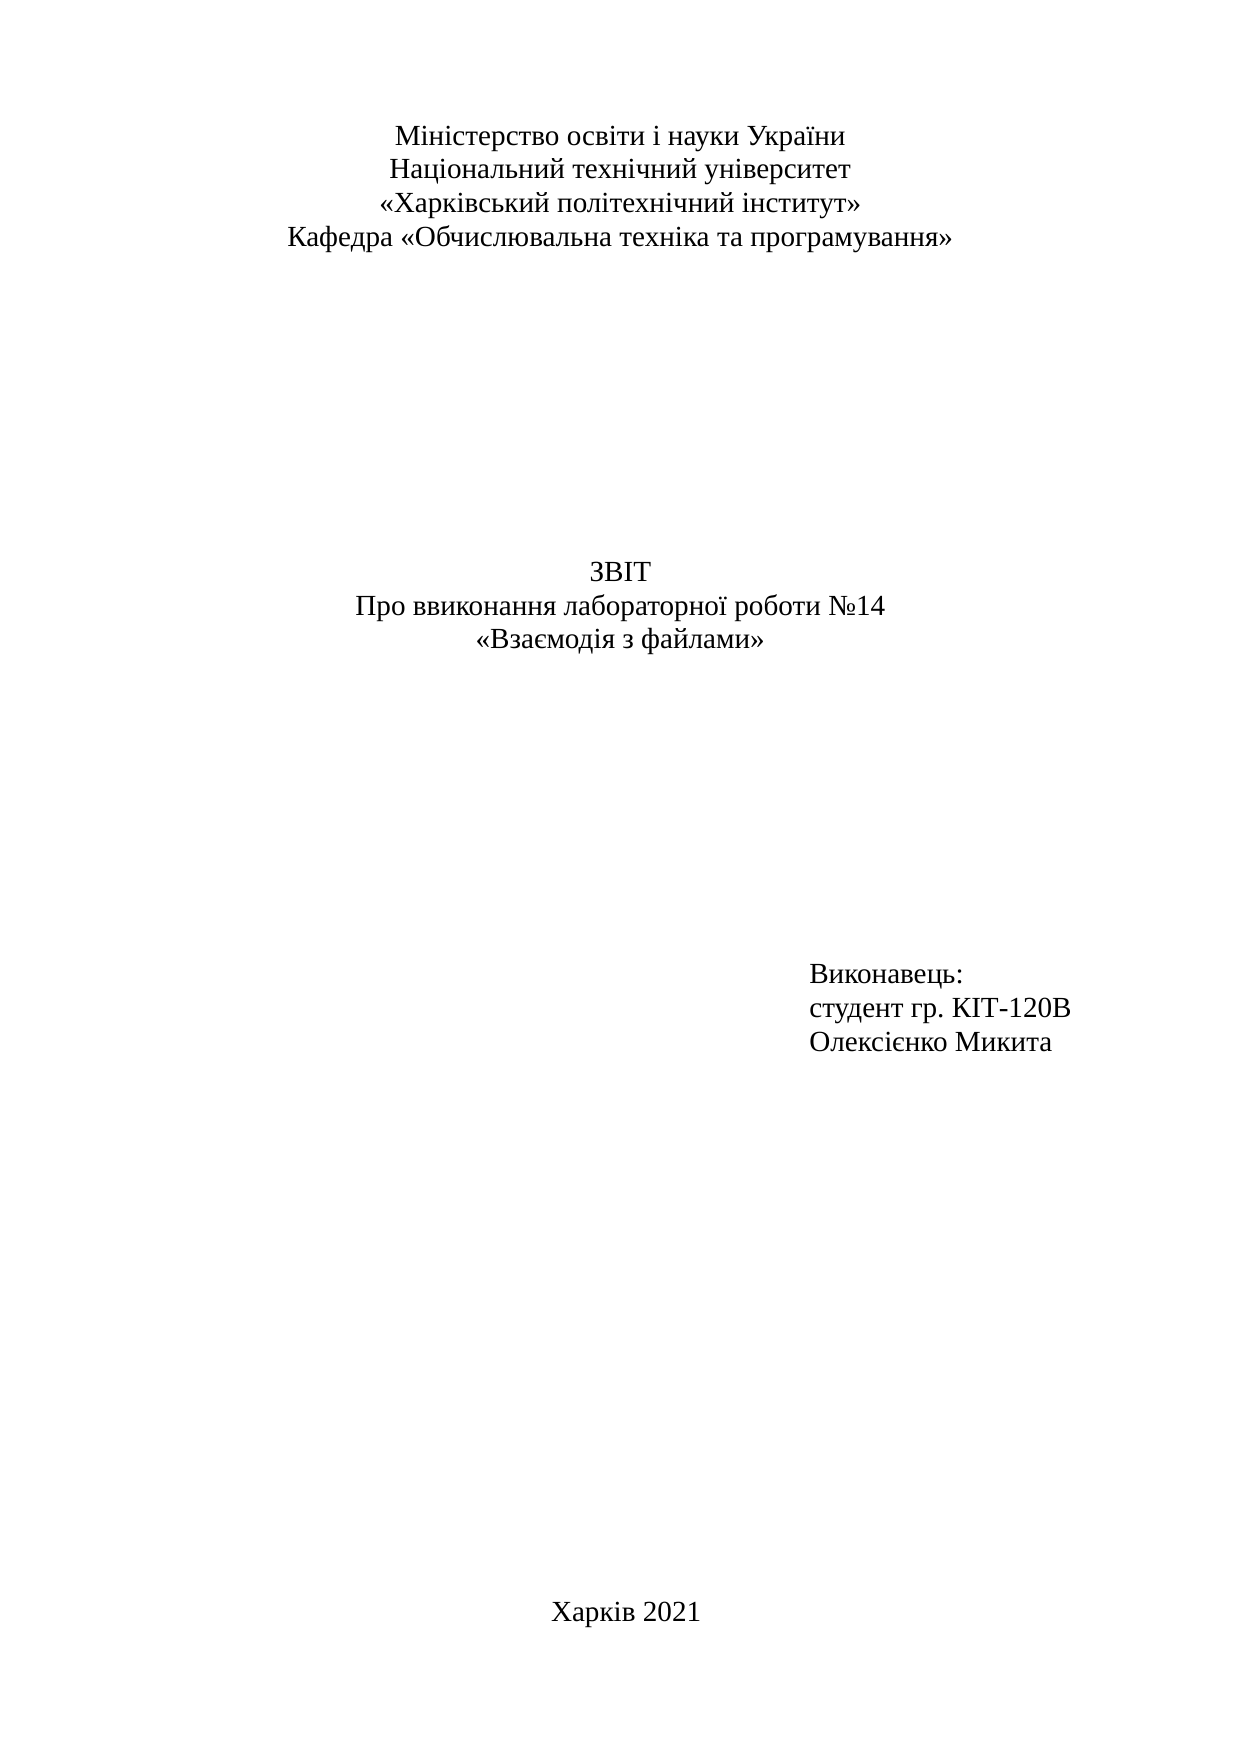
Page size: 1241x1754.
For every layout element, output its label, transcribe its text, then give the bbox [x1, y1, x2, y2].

text студент гр. КІТ-120В [809, 990, 1122, 1024]
text Олексієнко Микита [809, 1024, 1122, 1057]
text Харків 2021 [130, 1594, 1122, 1627]
text Національний технічний університет [118, 152, 1122, 185]
text Про ввиконання лабораторної роботи №14 [118, 588, 1122, 621]
text Виконавець: [809, 957, 1122, 990]
text Міністерство освіти і науки України [118, 118, 1122, 152]
text Кафедра «Обчислювальна техніка та програмування» [118, 219, 1122, 252]
text «Харківський політехнічний інститут» [118, 185, 1122, 219]
text «Взаємодія з файлами» [118, 621, 1122, 655]
text ЗВІТ [118, 554, 1122, 588]
